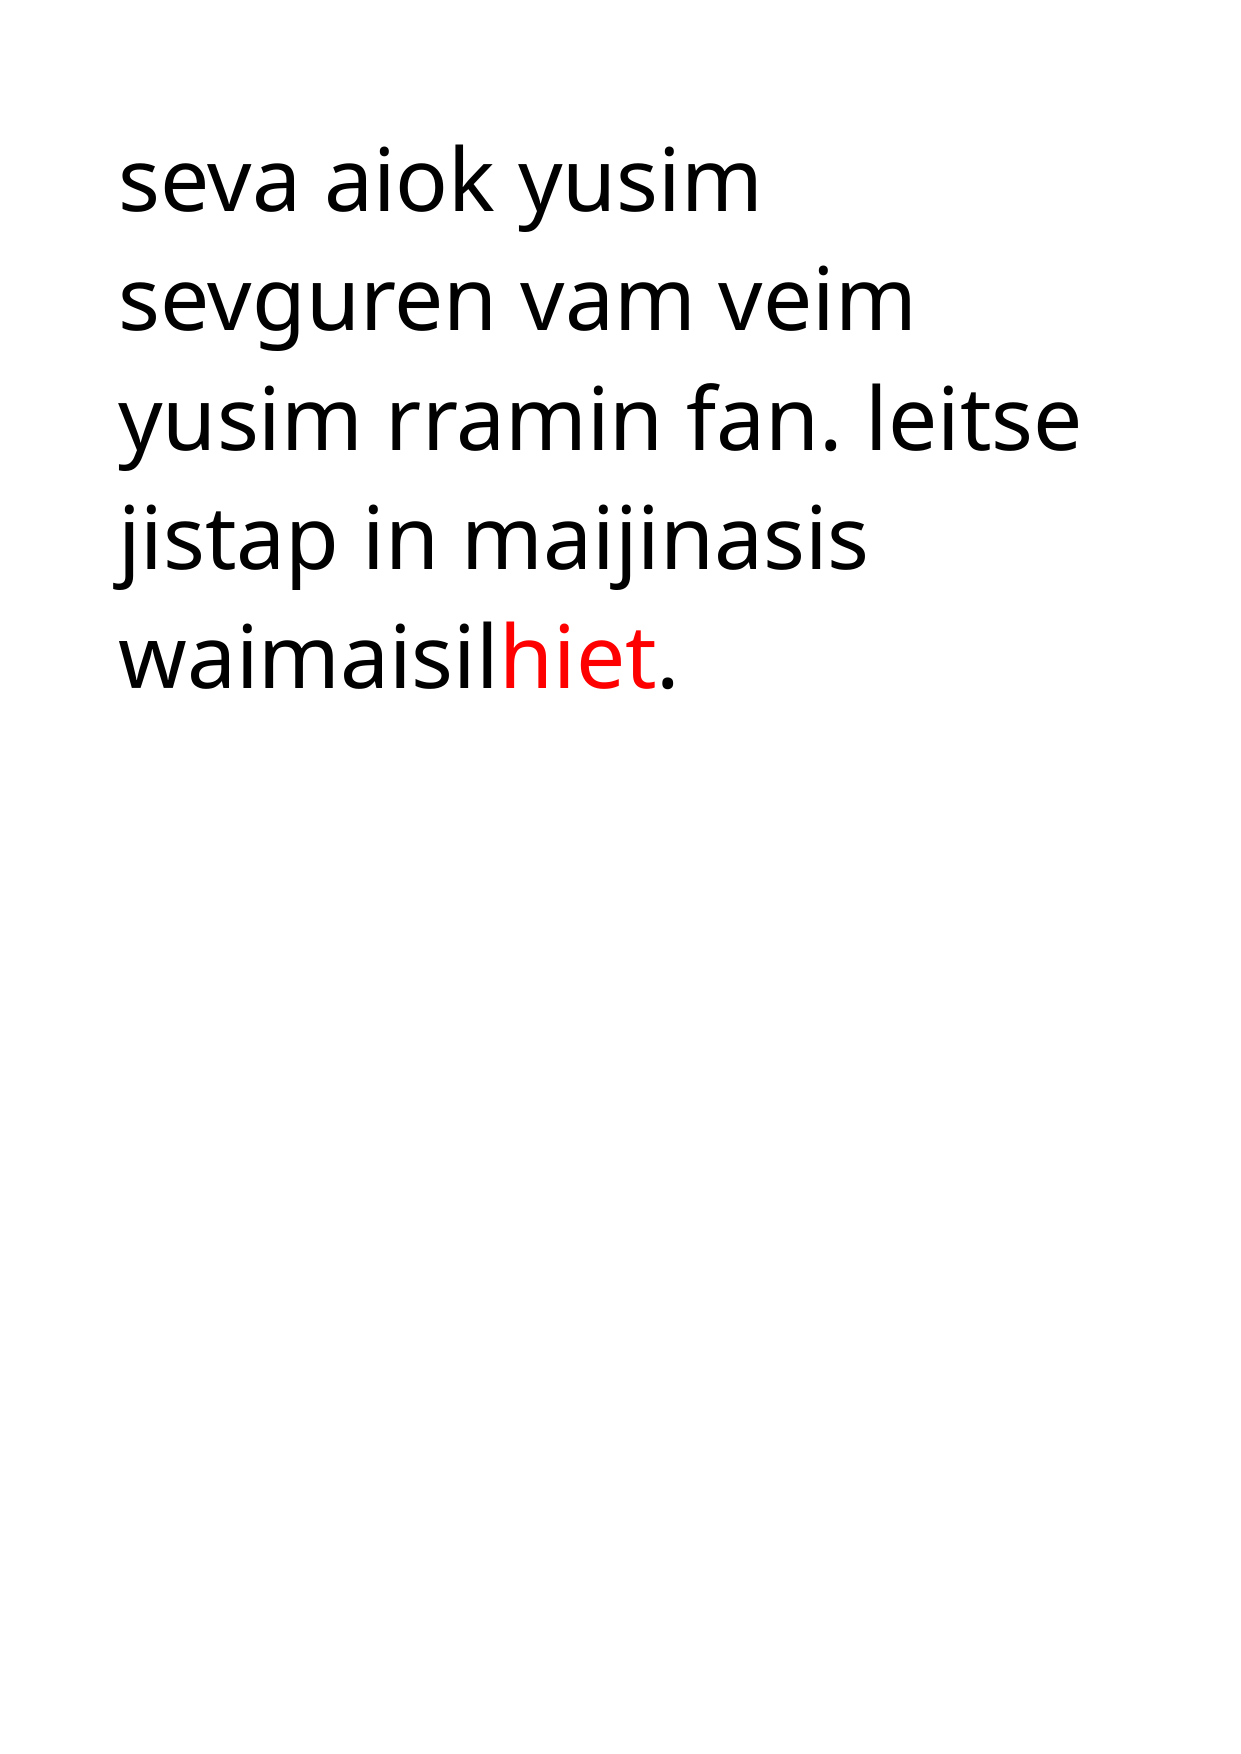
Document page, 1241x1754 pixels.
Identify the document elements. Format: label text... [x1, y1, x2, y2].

text seva aiok yusim sevguren vam veim yusim rramin fan. leitse jistap in maijinasis waimaisilhiet. [118, 118, 1122, 714]
